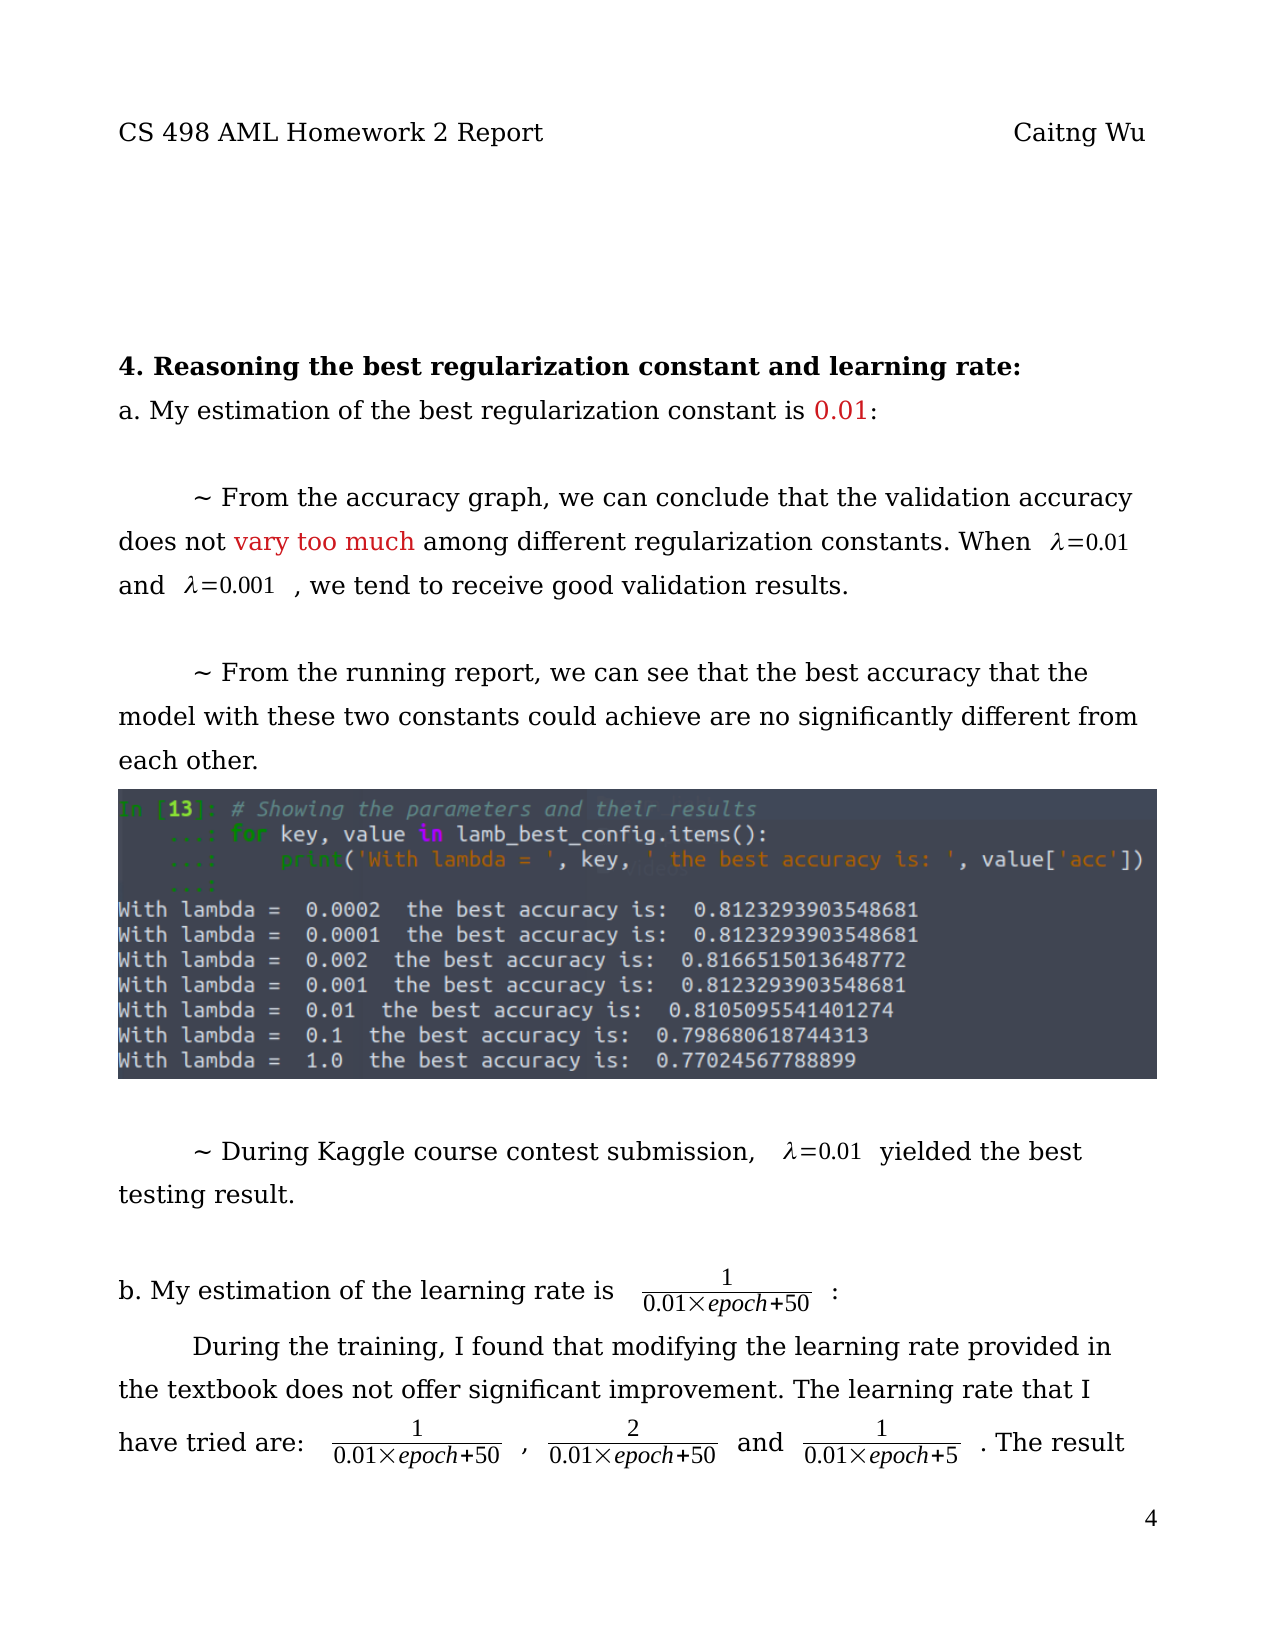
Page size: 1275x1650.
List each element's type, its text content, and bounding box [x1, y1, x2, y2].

text During the training, I found that modifying the learning rate provided in the textbook does not offer significant improvement. The learning rate that I have tried are: ,and. The result confirms with what mentioned in the textbook that the step-length tend to explore large changes in parameters and settle down afterwards. [118, 1332, 1157, 1468]
text ~ From the running report, we can see that the best accuracy that the model with these two constants could achieve are no significantly different from each other. [118, 658, 1157, 775]
text ~ From the accuracy graph, we can conclude that the validation accuracy does not vary too much among different regularization constants. Whenand, we tend to receive good validation results. [118, 483, 1157, 600]
text ~ During Kaggle course contest submission, yielded the best testing result. [118, 1137, 1157, 1210]
text a. My estimation of the best regularization constant is 0.01: [118, 396, 1157, 425]
picture [118, 789, 1157, 1079]
text 4. Reasoning the best regularization constant and learning rate: [118, 352, 1157, 381]
text b. My estimation of the learning rate is : [118, 1268, 1157, 1317]
